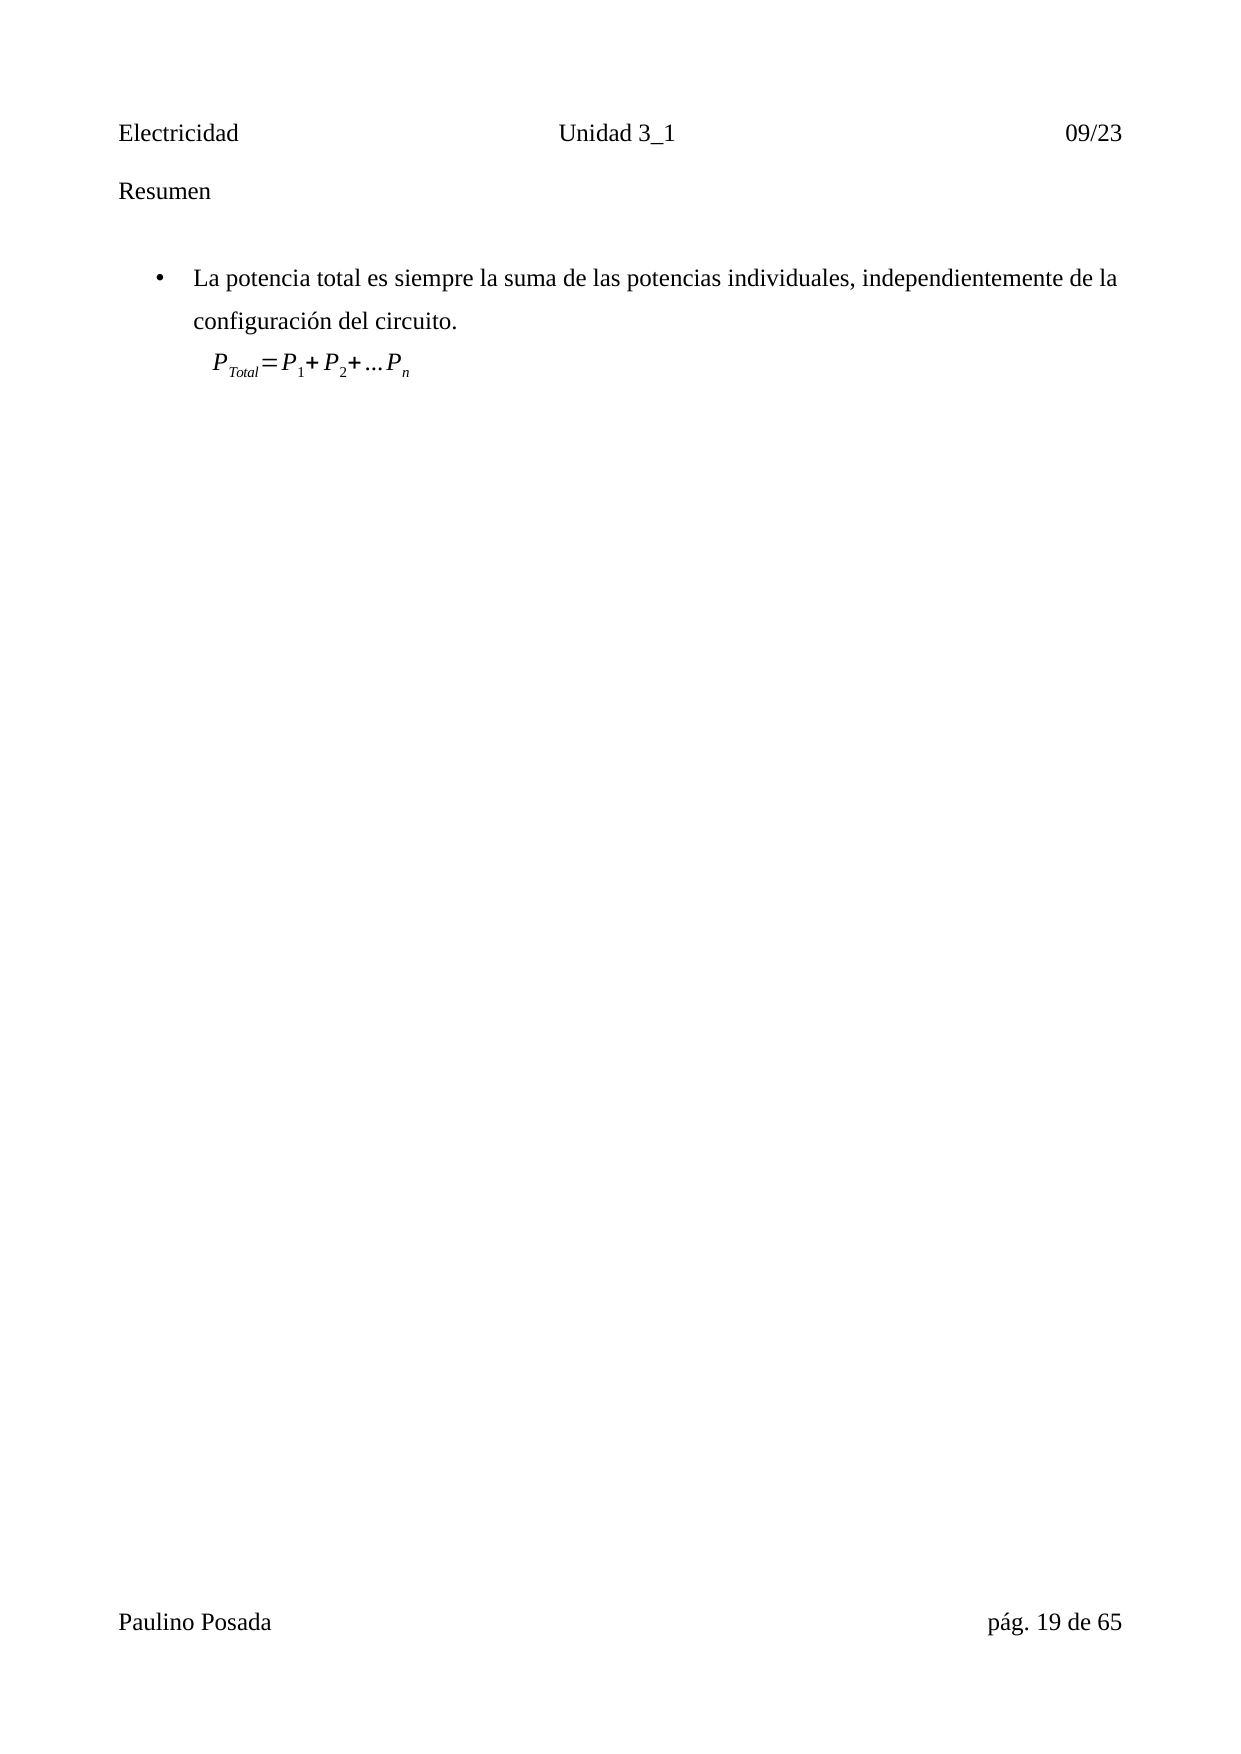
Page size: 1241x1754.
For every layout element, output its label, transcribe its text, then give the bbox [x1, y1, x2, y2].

text Resumen [118, 176, 1122, 205]
list La potencia total es siempre la suma de las potencias individuales, independientemente de la configuración del circuito. [156, 263, 1122, 334]
